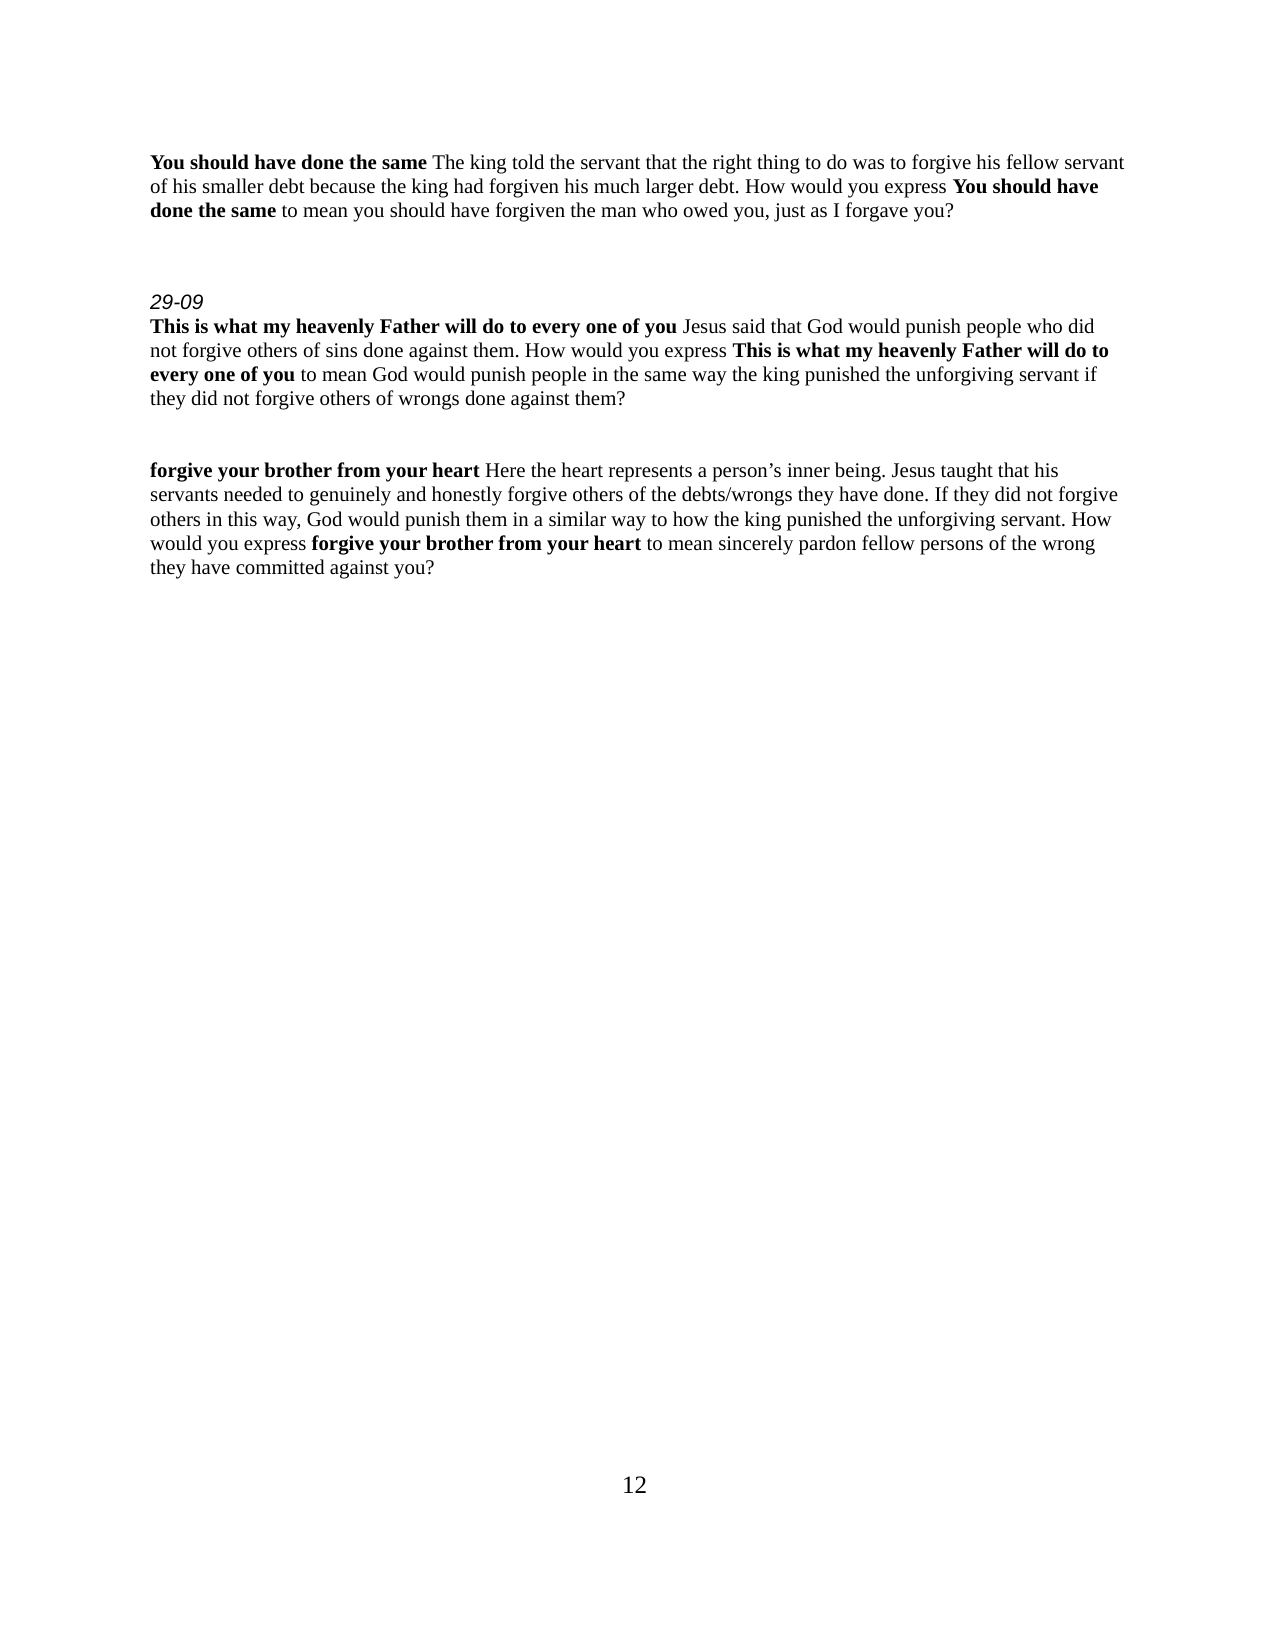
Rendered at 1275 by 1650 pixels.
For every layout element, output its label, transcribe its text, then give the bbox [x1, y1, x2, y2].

text forgive your brother from your heart Here the heart represents a person’s inner being. Jesus taught that his servants needed to genuinely and honestly forgive others of the debts/wrongs they have done. If they did not forgive others in this way, God would punish them in a similar way to how the king punished the unforgiving servant. How would you express forgive your brother from your heart to mean sincerely pardon fellow persons of the wrong they have committed against you? [150, 458, 1125, 579]
text You should have done the same The king told the servant that the right thing to do was to forgive his fellow servant of his smaller debt because the king had forgiven his much larger debt. How would you express You should have done the same to mean you should have forgiven the man who owed you, just as I forgave you? [150, 150, 1125, 222]
subtitle 29-09 [150, 290, 1125, 314]
text This is what my heavenly Father will do to every one of you Jesus said that God would punish people who did not forgive others of sins done against them. How would you express This is what my heavenly Father will do to every one of you to mean God would punish people in the same way the king punished the unforgiving servant if they did not forgive others of wrongs done against them? [150, 314, 1125, 410]
